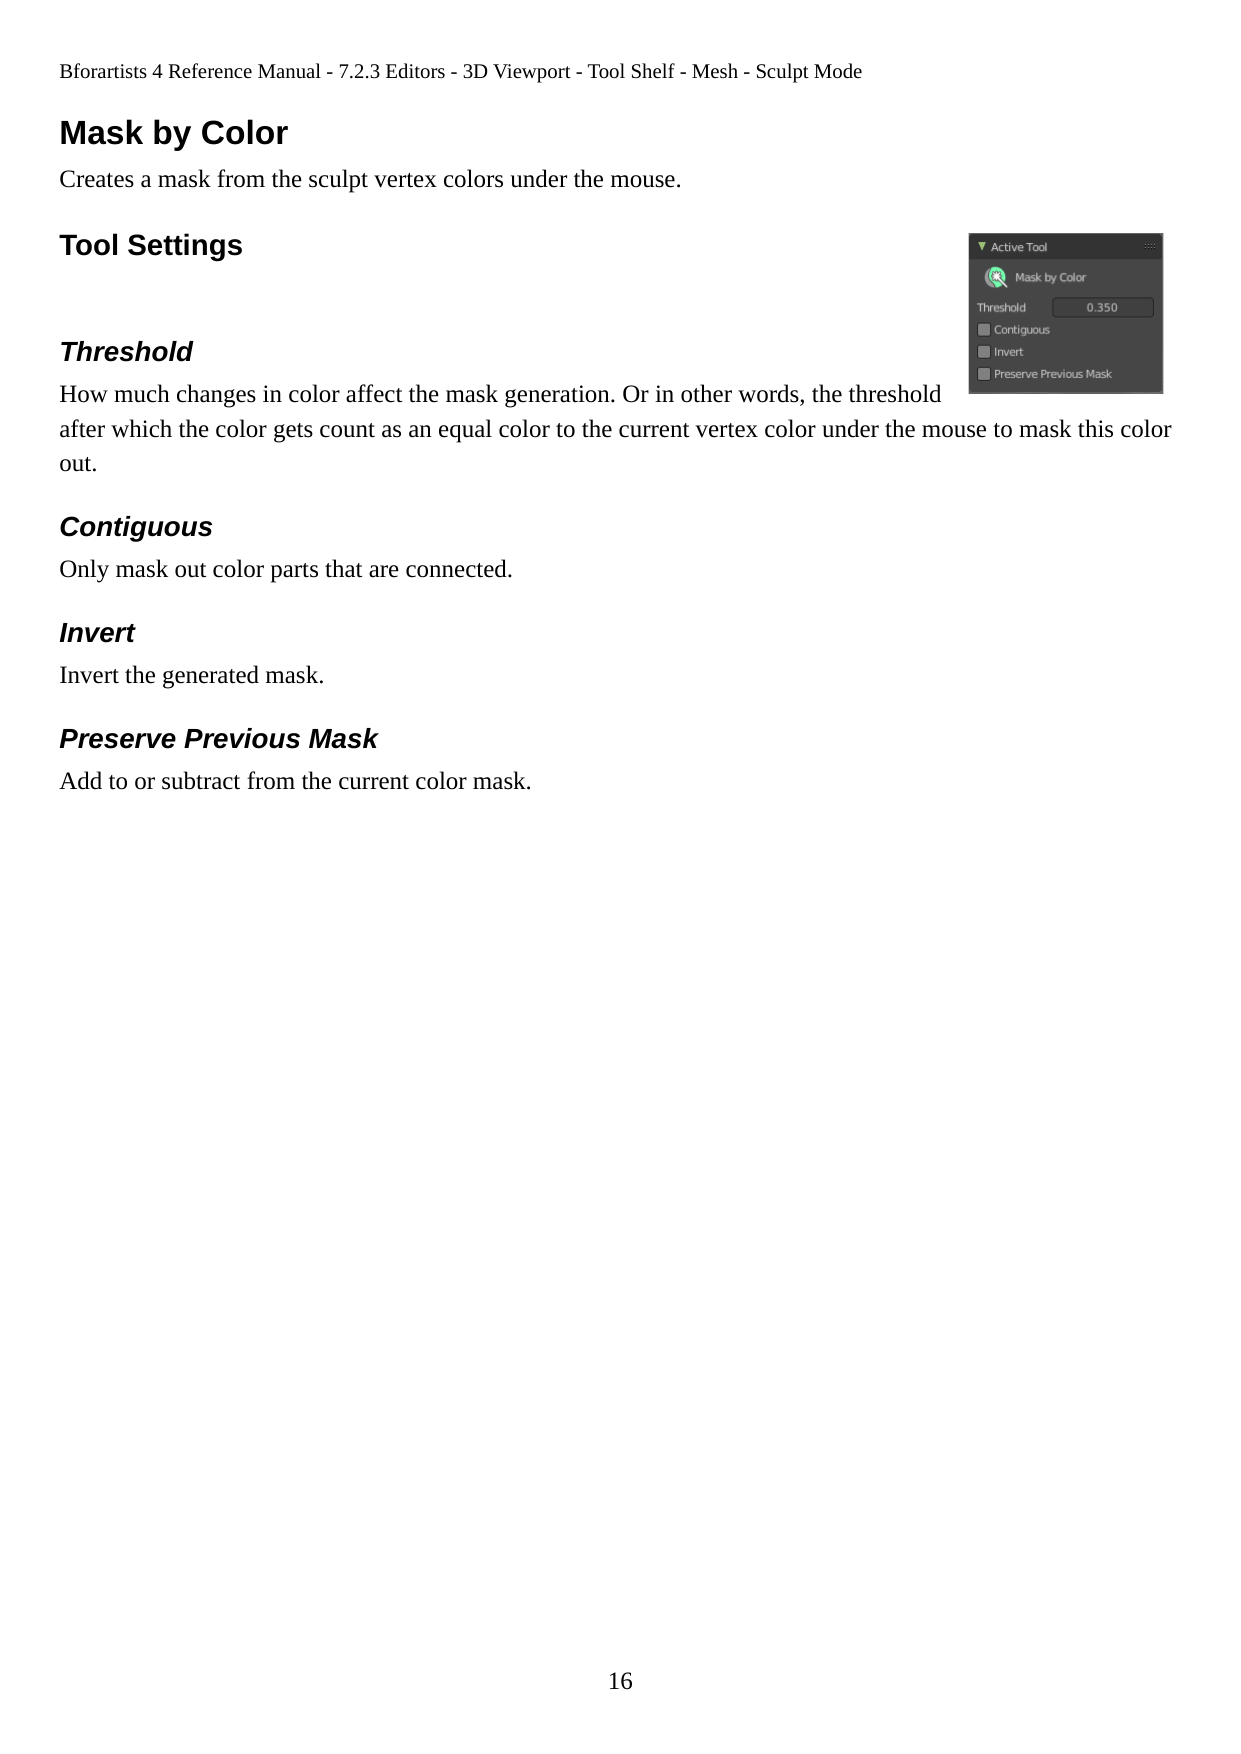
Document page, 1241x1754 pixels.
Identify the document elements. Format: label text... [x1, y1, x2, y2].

subtitle Tool Settings [59, 227, 1181, 261]
text Creates a mask from the sculpt vertex colors under the mouse. [59, 164, 1181, 192]
subtitle [1164, 335, 1181, 367]
text Only mask out color parts that are connected. [59, 554, 1181, 583]
picture [968, 233, 1164, 394]
subtitle Threshold [59, 335, 968, 367]
text How much changes in color affect the mask generation. Or in other words, the threshold after which the color gets count as an equal color to the current vertex color under the mouse to mask this color out. [59, 379, 1181, 477]
subtitle Contiguous [59, 510, 1181, 542]
subtitle Mask by Color [59, 113, 1181, 151]
text Add to or subtract from the current color mask. [59, 766, 1181, 795]
text Invert the generated mask. [59, 660, 1181, 689]
subtitle Preserve Previous Mask [59, 722, 1181, 754]
subtitle Invert [59, 616, 1181, 648]
